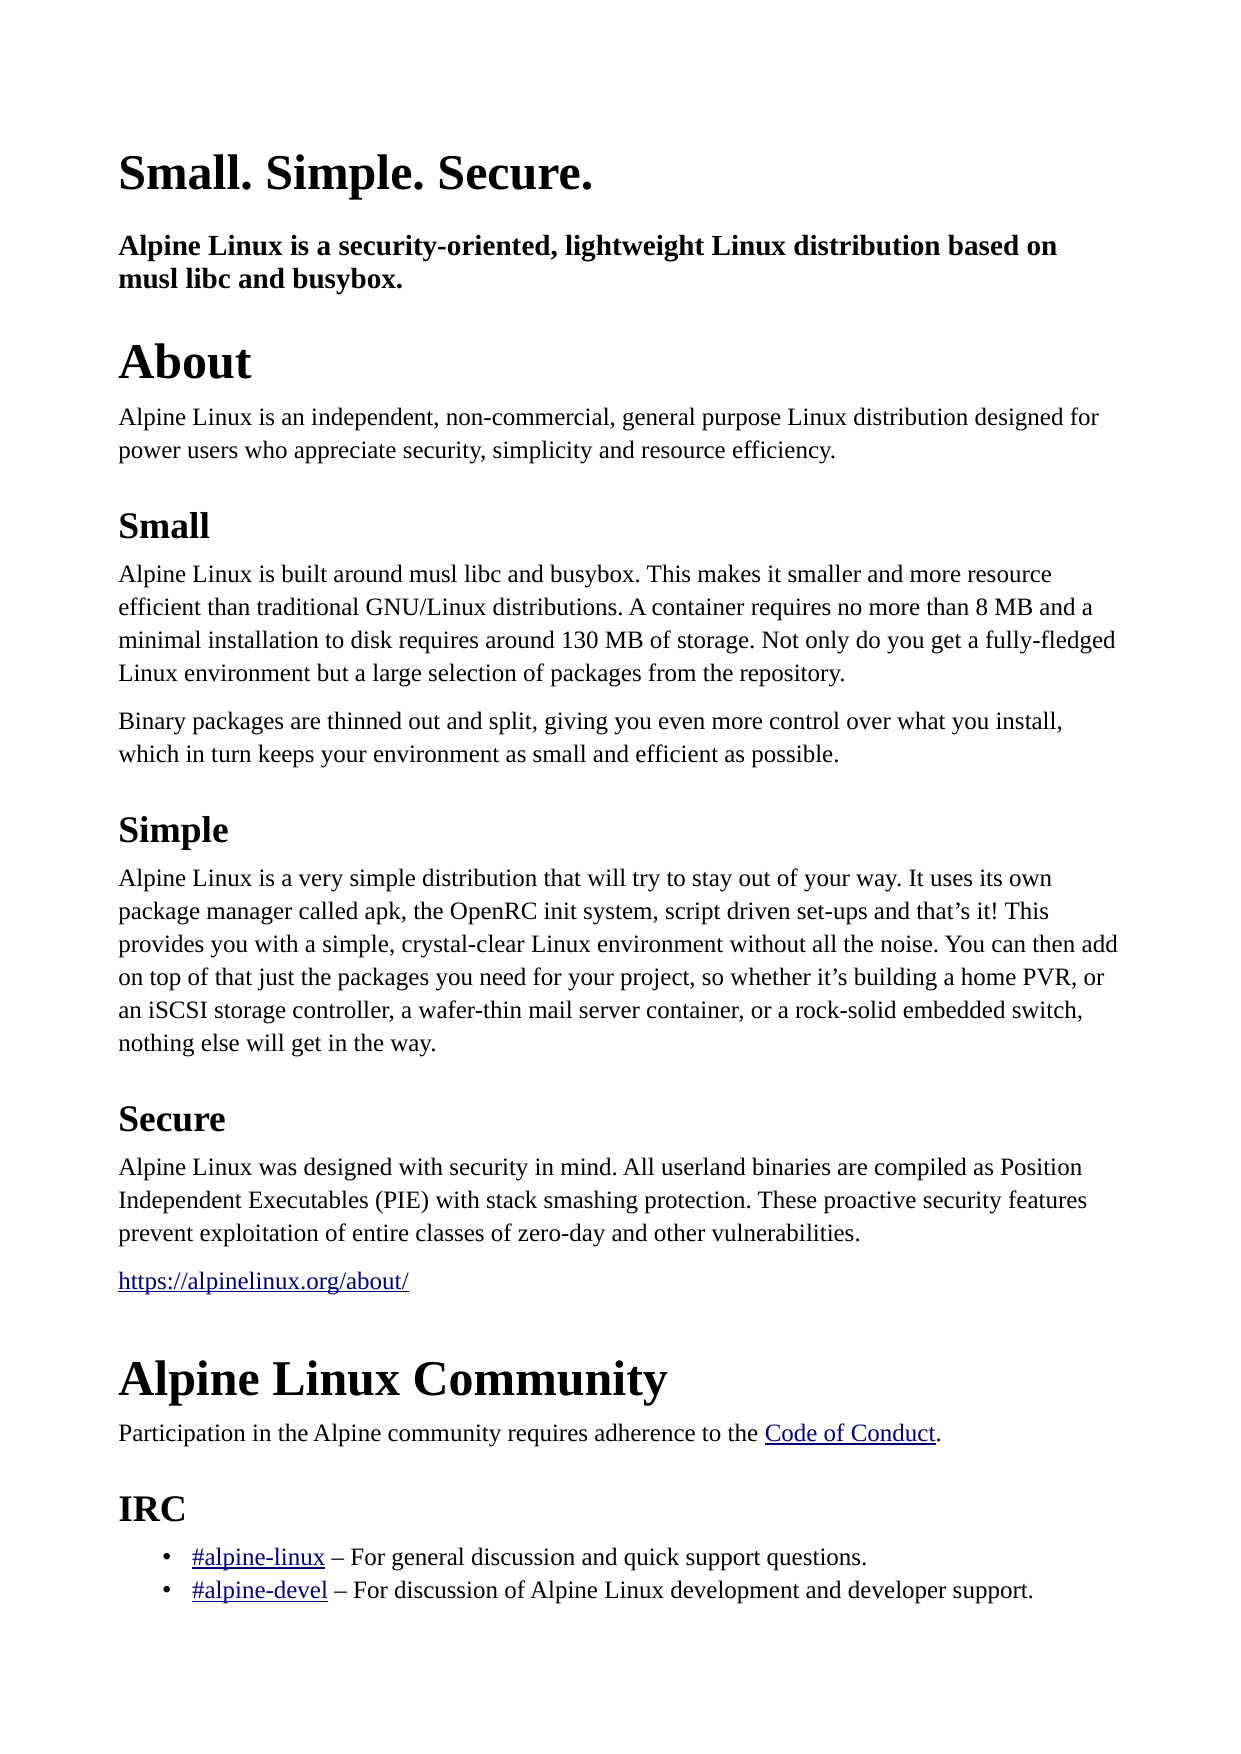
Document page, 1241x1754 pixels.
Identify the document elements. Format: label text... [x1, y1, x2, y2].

subtitle Alpine Linux Community [118, 1348, 1122, 1406]
subtitle IRC [118, 1487, 1122, 1530]
subtitle Simple [118, 807, 1122, 851]
subtitle Small [118, 504, 1122, 547]
text Participation in the Alpine community requires adherence to the Code of Conduct. [118, 1418, 1122, 1447]
subtitle Small. Simple. Secure. [118, 143, 1122, 201]
text Alpine Linux is an independent, non-commercial, general purpose Linux distribution designed for power users who appreciate security, simplicity and resource efficiency. [118, 402, 1122, 464]
text Alpine Linux is built around musl libc and busybox. This makes it smaller and more resource efficient than traditional GNU/Linux distributions. A container requires no more than 8 MB and a minimal installation to disk requires around 130 MB of storage. Not only do you get a fully-fledged Linux environment but a large selection of packages from the repository. [118, 559, 1122, 687]
text Alpine Linux is a very simple distribution that will try to stay out of your way. It uses its own package manager called apk, the OpenRC init system, script driven set-ups and that’s it! This provides you with a simple, crystal-clear Linux environment without all the noise. You can then add on top of that just the packages you need for your project, so whether it’s building a home PVR, or an iSCSI storage controller, a wafer-thin mail server container, or a rock-solid embedded switch, nothing else will get in the way. [118, 863, 1122, 1057]
text Alpine Linux was designed with security in mind. All userland binaries are compiled as Position Independent Executables (PIE) with stack smashing protection. These proactive security features prevent exploitation of entire classes of zero-day and other vulnerabilities. [118, 1152, 1122, 1247]
text https://alpinelinux.org/about/ [118, 1266, 1122, 1295]
list #alpine-devel – For discussion of Alpine Linux development and developer support. [162, 1576, 1122, 1604]
text Binary packages are thinned out and split, giving you even more control over what you install, which in turn keeps your environment as small and efficient as possible. [118, 706, 1122, 768]
list #alpine-linux – For general discussion and quick support questions. [162, 1542, 1122, 1571]
subtitle Secure [118, 1097, 1122, 1140]
subtitle About [118, 332, 1122, 390]
subtitle Alpine Linux is a security-oriented, lightweight Linux distribution based on musl libc and busybox. [118, 228, 1122, 295]
